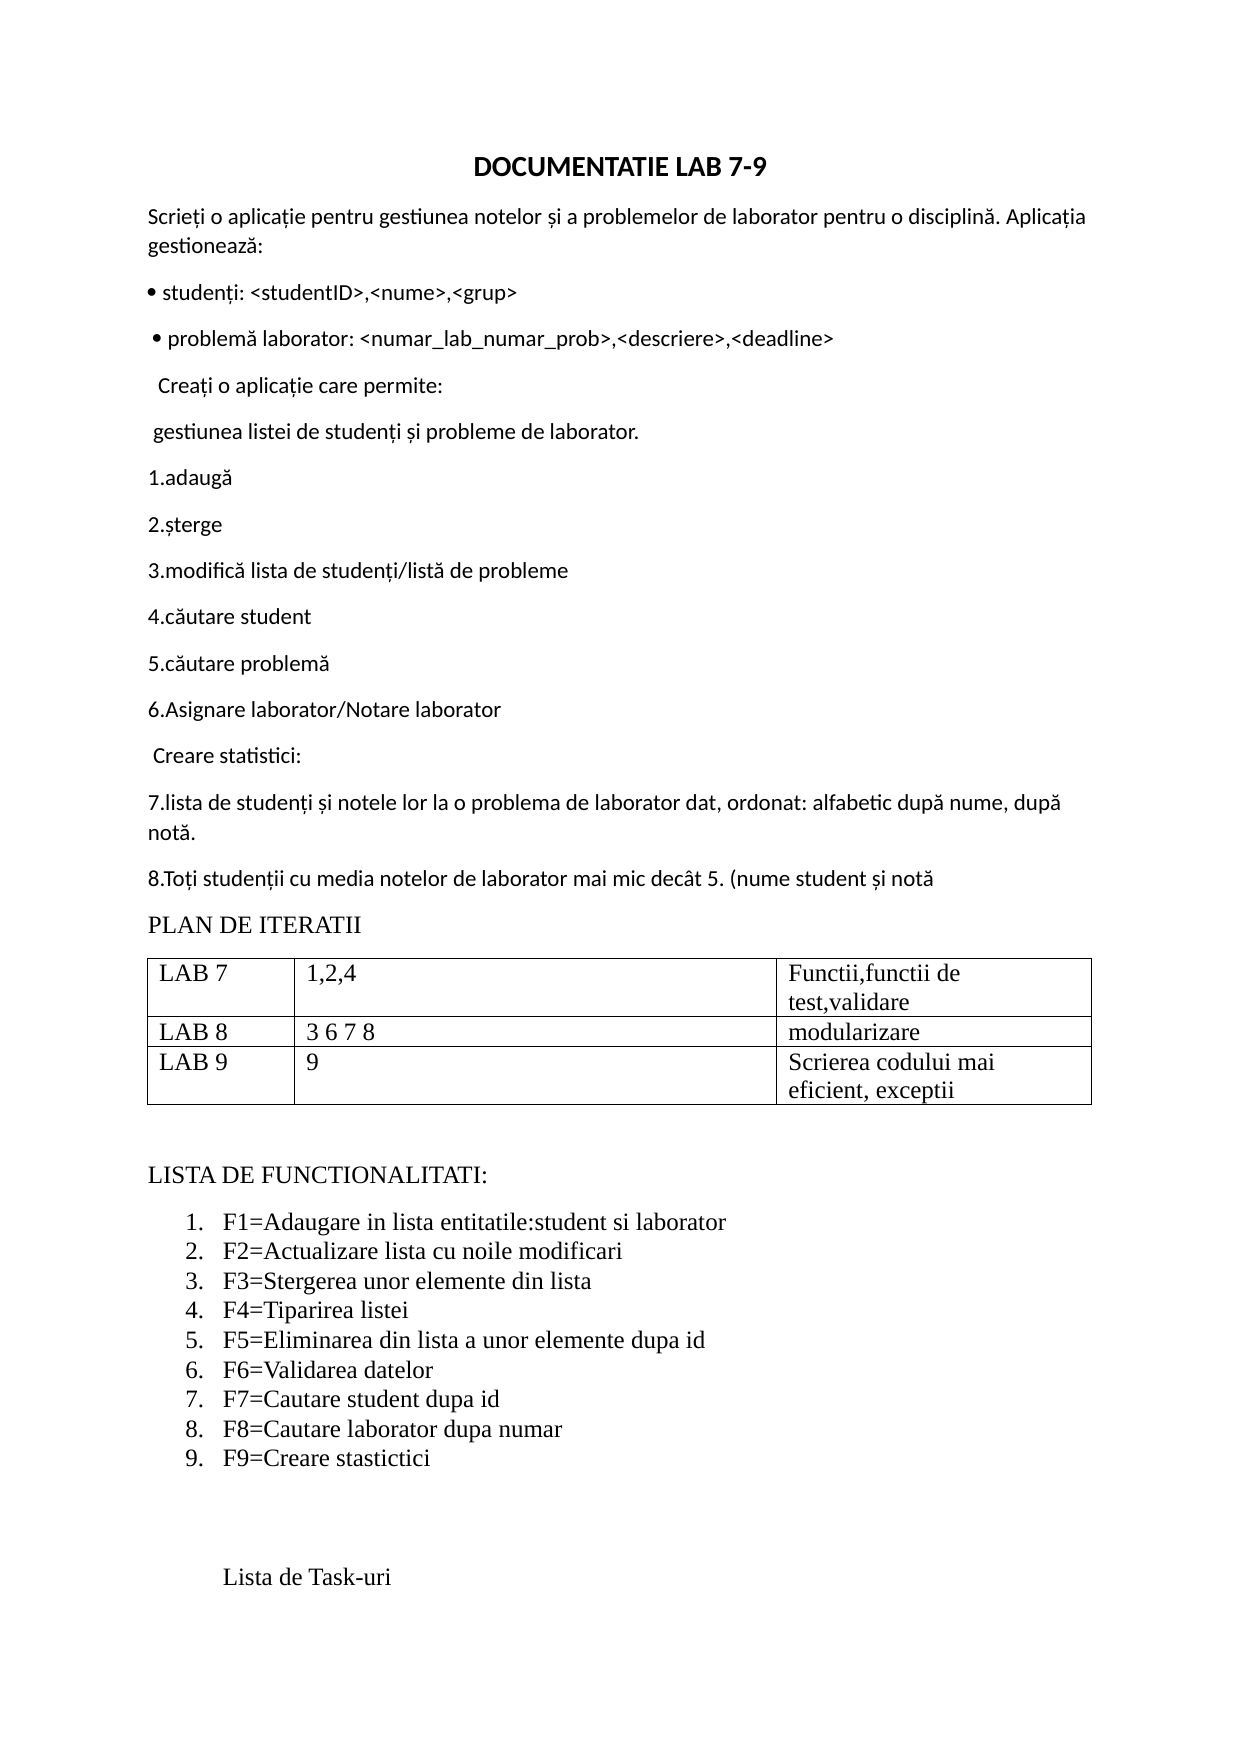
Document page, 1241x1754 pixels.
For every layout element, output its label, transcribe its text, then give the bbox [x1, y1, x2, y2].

table_cell LAB 9 [148, 1047, 294, 1104]
table_cell modularizare [777, 1017, 1091, 1046]
text  problemă laborator: <numar_lab_numar_prob>,<descriere>,<deadline> [148, 324, 1093, 352]
table_cell Scrierea codului mai eficient, exceptii [777, 1047, 1091, 1104]
text Creați o aplicație care permite: [148, 371, 1093, 399]
table_header 1,2,4 [295, 959, 776, 1016]
text PLAN DE ITERATII [148, 910, 1093, 939]
text 4.căutare student [148, 602, 1093, 631]
table_cell 9 [295, 1047, 776, 1104]
list F8=Cautare laborator dupa numar [185, 1414, 1093, 1443]
text LISTA DE FUNCTIONALITATI: [148, 1160, 1093, 1188]
text 5.căutare problemă [148, 649, 1093, 677]
text DOCUMENTATIE LAB 7-9 [148, 148, 1093, 183]
text 8.Toți studenții cu media notelor de laborator mai mic decât 5. (nume student și notă [148, 864, 1093, 892]
list F4=Tiparirea listei [185, 1296, 1093, 1324]
text 1.adaugă [148, 463, 1093, 491]
text 7.lista de studenți și notele lor la o problema de laborator dat, ordonat: alfabetic după nume, după notă. [148, 788, 1093, 846]
text 6.Asignare laborator/Notare laborator [148, 695, 1093, 723]
list F7=Cautare student dupa id [185, 1384, 1093, 1413]
list F5=Eliminarea din lista a unor elemente dupa id [185, 1325, 1093, 1354]
list F3=Stergerea unor elemente din lista [185, 1266, 1093, 1295]
text 3.modifică lista de studenți/listă de probleme [148, 556, 1093, 584]
table_header Functii,functii de test,validare [777, 959, 1091, 1016]
table_cell LAB 8 [148, 1017, 294, 1046]
text Creare statistici: [148, 742, 1093, 769]
table_cell 3 6 7 8 [295, 1017, 776, 1046]
list Lista de Task-uri [223, 1562, 1093, 1591]
text  studenți: <studentID>,<nume>,<grup> [148, 278, 1093, 306]
text gestiunea listei de studenți și probleme de laborator. [148, 417, 1093, 445]
list F2=Actualizare lista cu noile modificari [185, 1236, 1093, 1265]
text Scrieți o aplicație pentru gestiunea notelor și a problemelor de laborator pentru o disciplină. Aplicația gestionează: [148, 202, 1093, 260]
table_header LAB 7 [148, 959, 294, 1016]
text 2.șterge [148, 510, 1093, 538]
list F1=Adaugare in lista entitatile:student si laborator [185, 1207, 1093, 1236]
list F6=Validarea datelor [185, 1355, 1093, 1383]
list F9=Creare stastictici [185, 1443, 1093, 1472]
